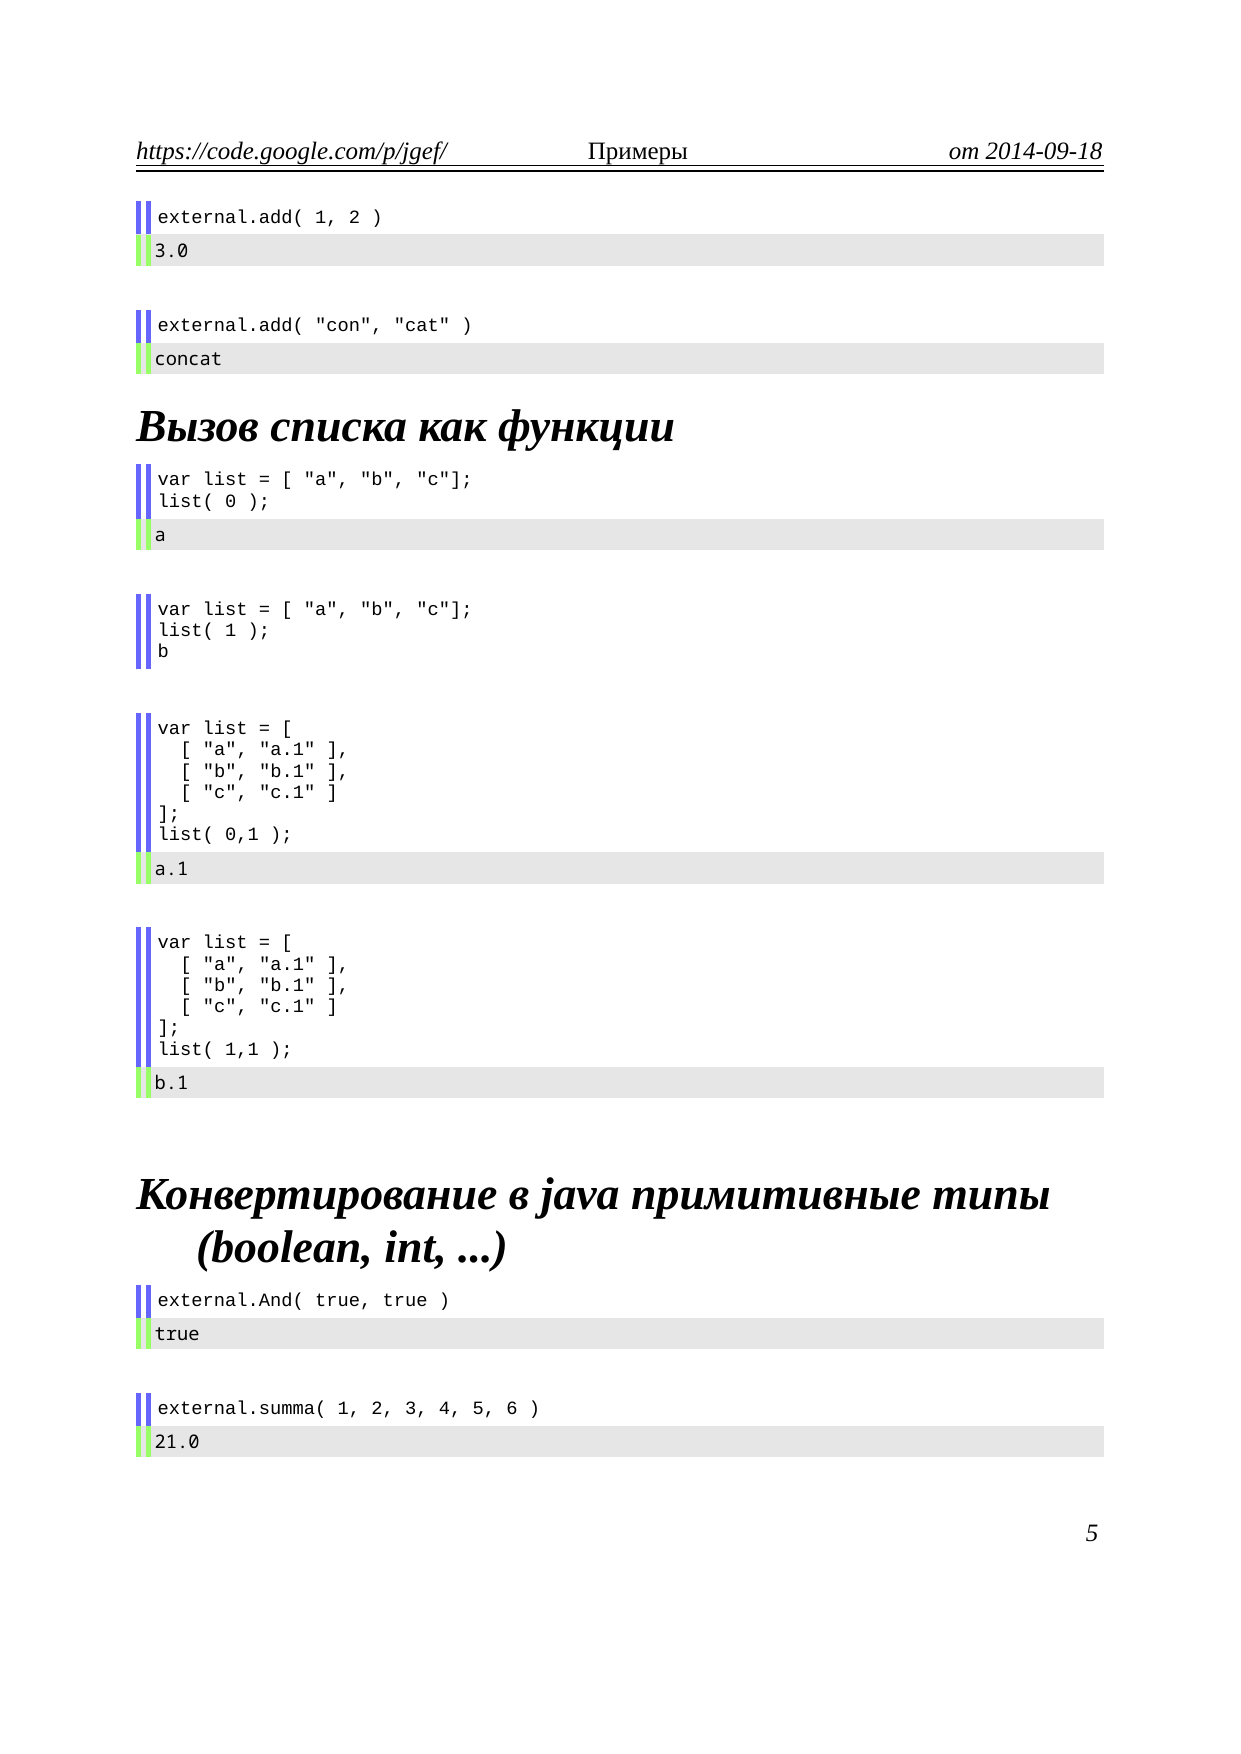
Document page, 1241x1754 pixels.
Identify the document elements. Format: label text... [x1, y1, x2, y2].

subtitle Вызов списка как функции [136, 399, 1104, 452]
text b.1 [151, 1067, 1104, 1098]
text 21.0 [151, 1426, 1104, 1457]
text [137, 234, 146, 266]
text [ "c", "c.1" ] [151, 997, 1104, 1018]
text external.summa( 1, 2, 3, 4, 5, 6 ) [151, 1393, 1104, 1426]
text var list = [ [151, 927, 1104, 954]
text 3.0 [147, 234, 1104, 266]
text [141, 804, 146, 825]
text [141, 519, 146, 550]
text [ "b", "b.1" ], [151, 976, 1104, 997]
text concat [151, 343, 1104, 374]
text [141, 1018, 146, 1039]
subtitle Конвертирование в java примитивные типы (boolean, int, ...) [136, 1167, 1104, 1272]
text ]; [151, 804, 1104, 825]
text [141, 1318, 146, 1349]
text true [151, 1318, 1104, 1349]
text [141, 1426, 146, 1457]
text [141, 642, 146, 669]
text a.1 [151, 852, 1104, 884]
text [ "c", "c.1" ] [151, 783, 1104, 804]
text ]; [151, 1018, 1104, 1039]
text a [151, 519, 1104, 550]
text b [151, 642, 1104, 669]
text var list = [ "a", "b", "c"]; [151, 464, 1104, 491]
text [ "b", "b.1" ], [151, 761, 1104, 783]
text external.add( "con", "cat" ) [136, 309, 1104, 343]
text [141, 343, 146, 374]
text [141, 852, 146, 884]
text [ "a", "a.1" ], [151, 954, 1104, 976]
text list( 1,1 ); [151, 1039, 1104, 1067]
text [141, 1067, 146, 1098]
text list( 1 ); [151, 621, 1104, 642]
text var list = [ "a", "b", "c"]; [151, 594, 1104, 621]
text var list = [ [151, 713, 1104, 740]
text external.And( true, true ) [136, 1284, 1104, 1318]
text list( 0 ); [151, 491, 1104, 519]
text list( 0,1 ); [151, 825, 1104, 852]
text [ "a", "a.1" ], [151, 740, 1104, 761]
text external.add( 1, 2 ) [151, 201, 1104, 234]
